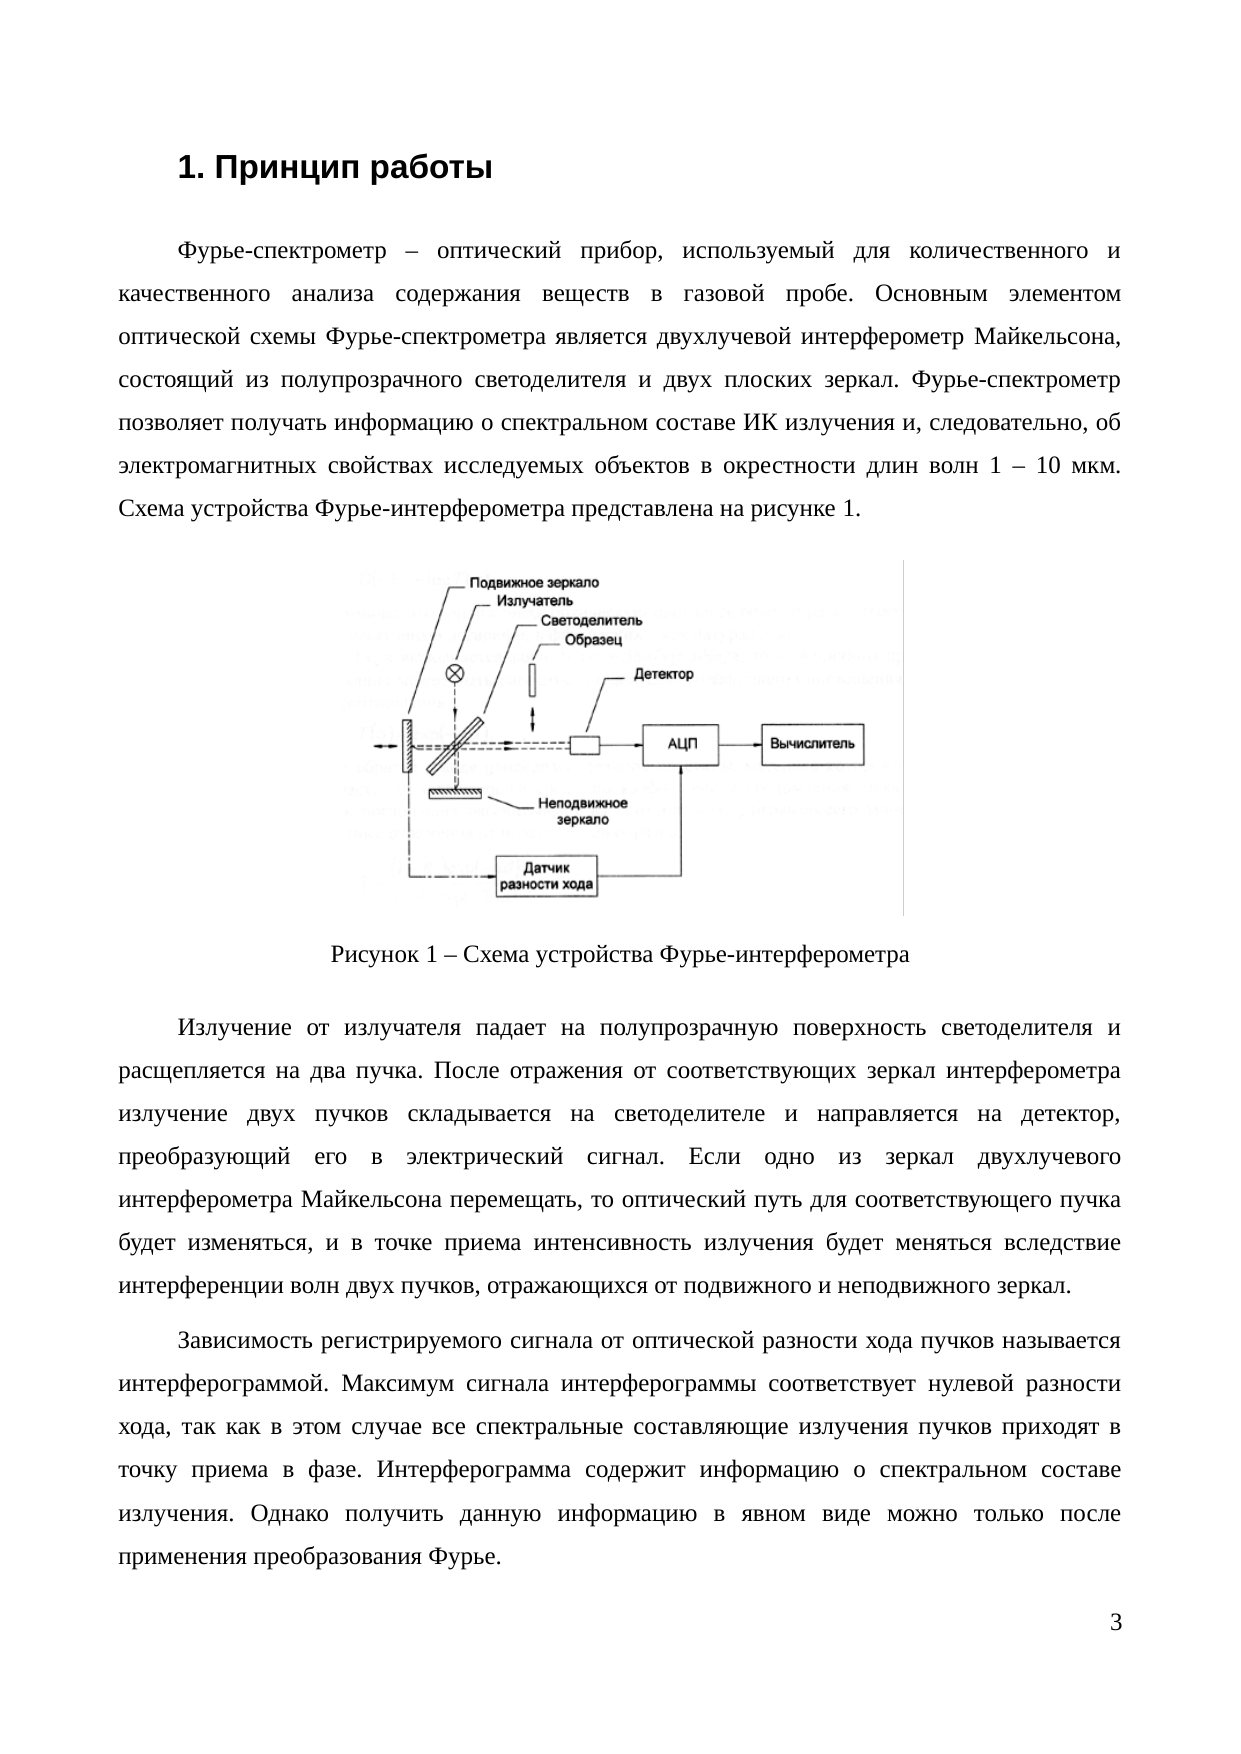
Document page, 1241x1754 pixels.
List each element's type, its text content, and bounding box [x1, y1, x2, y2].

text Зависимость регистрируемого сигнала от оптической разности хода пучков называется интерферограммой. Максимум сигнала интерферограммы соответствует нулевой разности хода, так как в этом случае все спектральные составляющие излучения пучков приходят в точку приема в фазе. Интерферограмма содержит информацию о спектральном составе излучения. Однако получить данную информацию в явном виде можно только после применения преобразования Фурье. [118, 1325, 1122, 1569]
subtitle Принцип работы [118, 148, 1122, 186]
picture [341, 560, 905, 916]
text Рисунок 1 – Схема устройства Фурье-интерферометра [118, 939, 1122, 968]
text Фурье-спектрометр – оптический прибор, используемый для количественного и качественного анализа содержания веществ в газовой пробе. Основным элементом оптической схемы Фурье-спектрометра является двухлучевой интерферометр Майкельсона, состоящий из полупрозрачного светоделителя и двух плоских зеркал. Фурье-спектрометр позволяет получать информацию о спектральном составе ИК излучения и, следовательно, об электромагнитных свойствах исследуемых объектов в окрестности длин волн 1 – 10 мкм. Схема устройства Фурье-интерферометра представлена на рисунке 1. [118, 235, 1122, 522]
text Излучение от излучателя падает на полупрозрачную поверхность светоделителя и расщепляется на два пучка. После отражения от соответствующих зеркал интерферометра излучение двух пучков складывается на светоделителе и направляется на детектор, преобразующий его в электрический сигнал. Если одно из зеркал двухлучевого интерферометра Майкельсона перемещать, то оптический путь для соответствующего пучка будет изменяться, и в точке приема интенсивность излучения будет меняться вследствие интерференции волн двух пучков, отражающихся от подвижного и неподвижного зеркал. [118, 1012, 1122, 1299]
